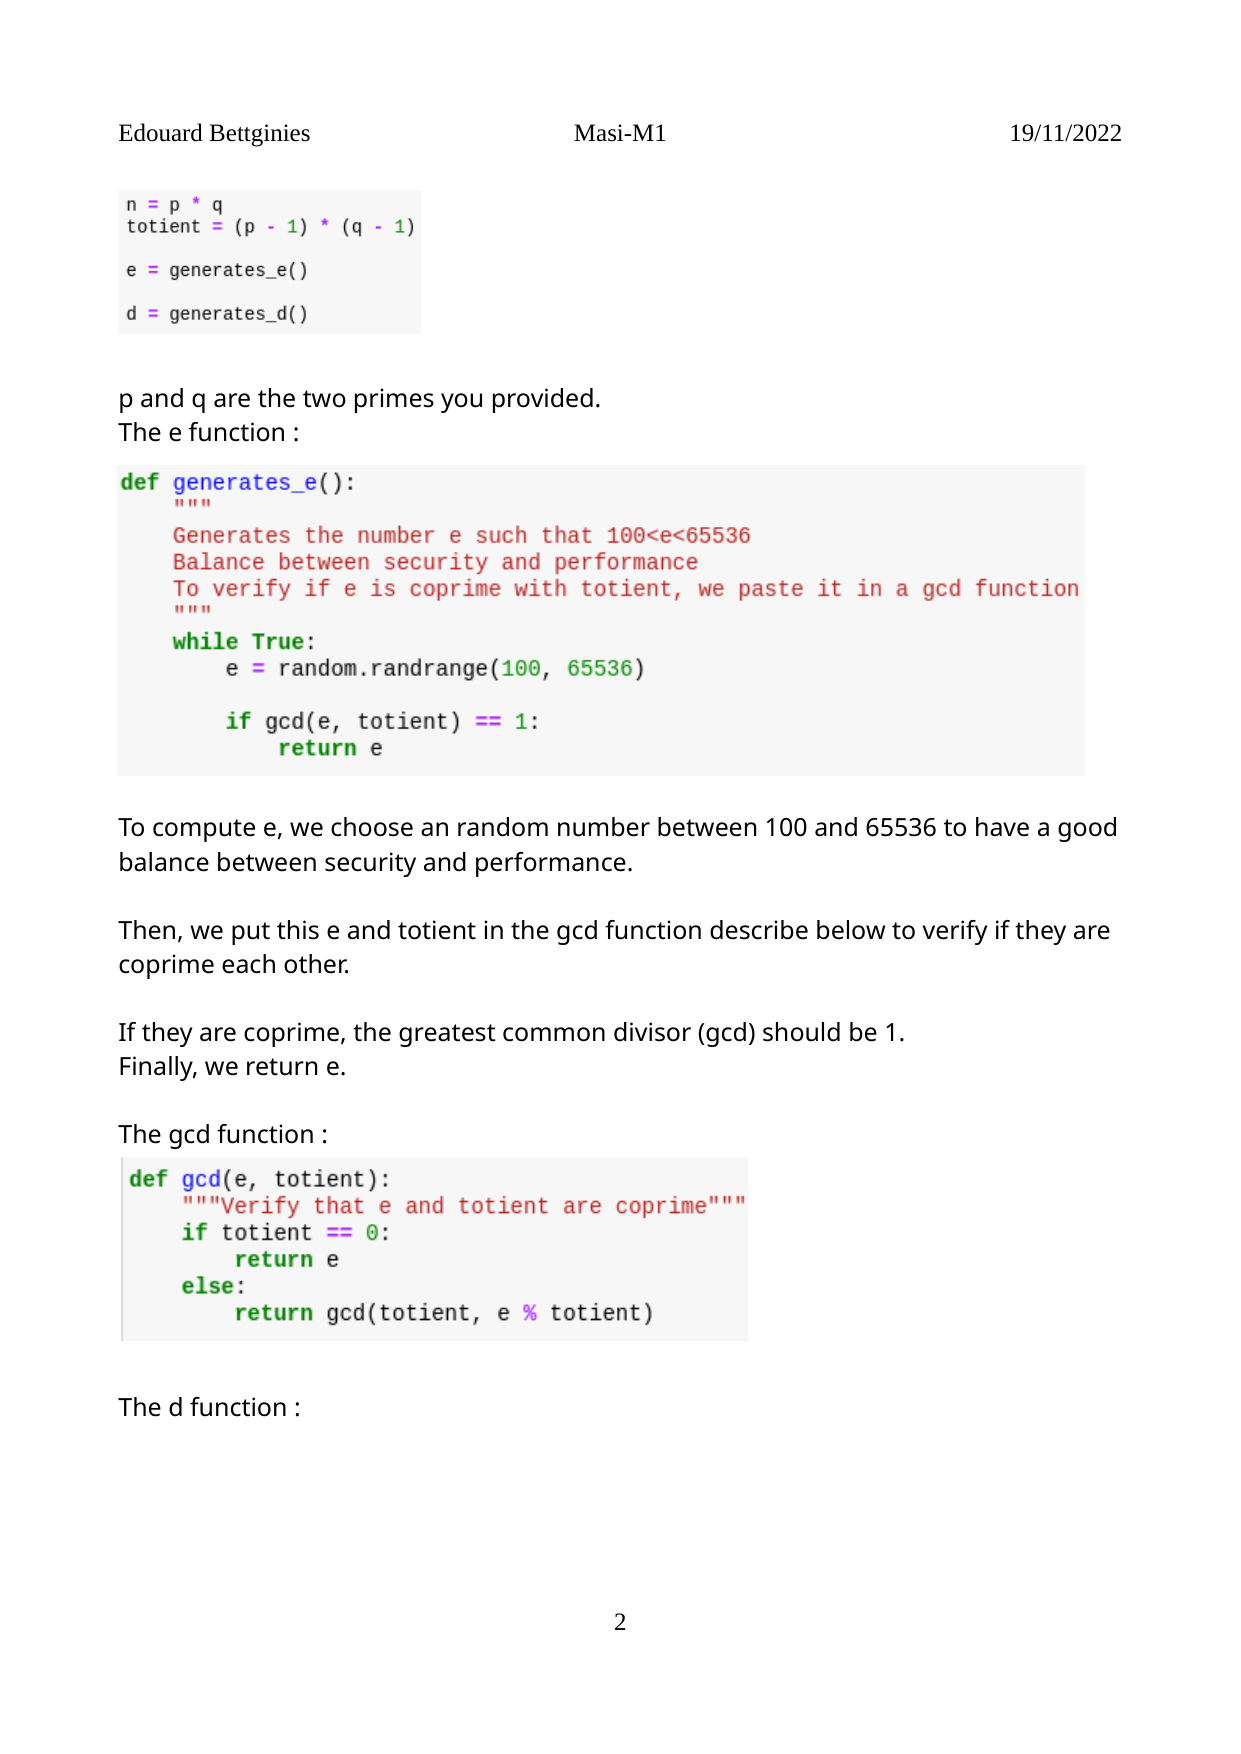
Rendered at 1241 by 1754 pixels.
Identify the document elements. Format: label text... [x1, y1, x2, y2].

text Finally, we return e. [118, 1048, 1122, 1083]
text The gcd function : [118, 1117, 1122, 1151]
text Then, we put this e and totient in the gcd function describe below to verify if they are coprime each other. [118, 912, 1122, 980]
picture [116, 465, 1086, 776]
text The e function : [118, 415, 1122, 449]
picture [120, 1157, 749, 1341]
picture [118, 190, 422, 334]
text p and q are the two primes you provided. [118, 381, 1122, 415]
text The d function : [118, 1389, 1122, 1423]
text To compute e, we choose an random number between 100 and 65536 to have a good balance between security and performance. [118, 810, 1122, 878]
text If they are coprime, the greatest common divisor (gcd) should be 1. [118, 1014, 1122, 1048]
